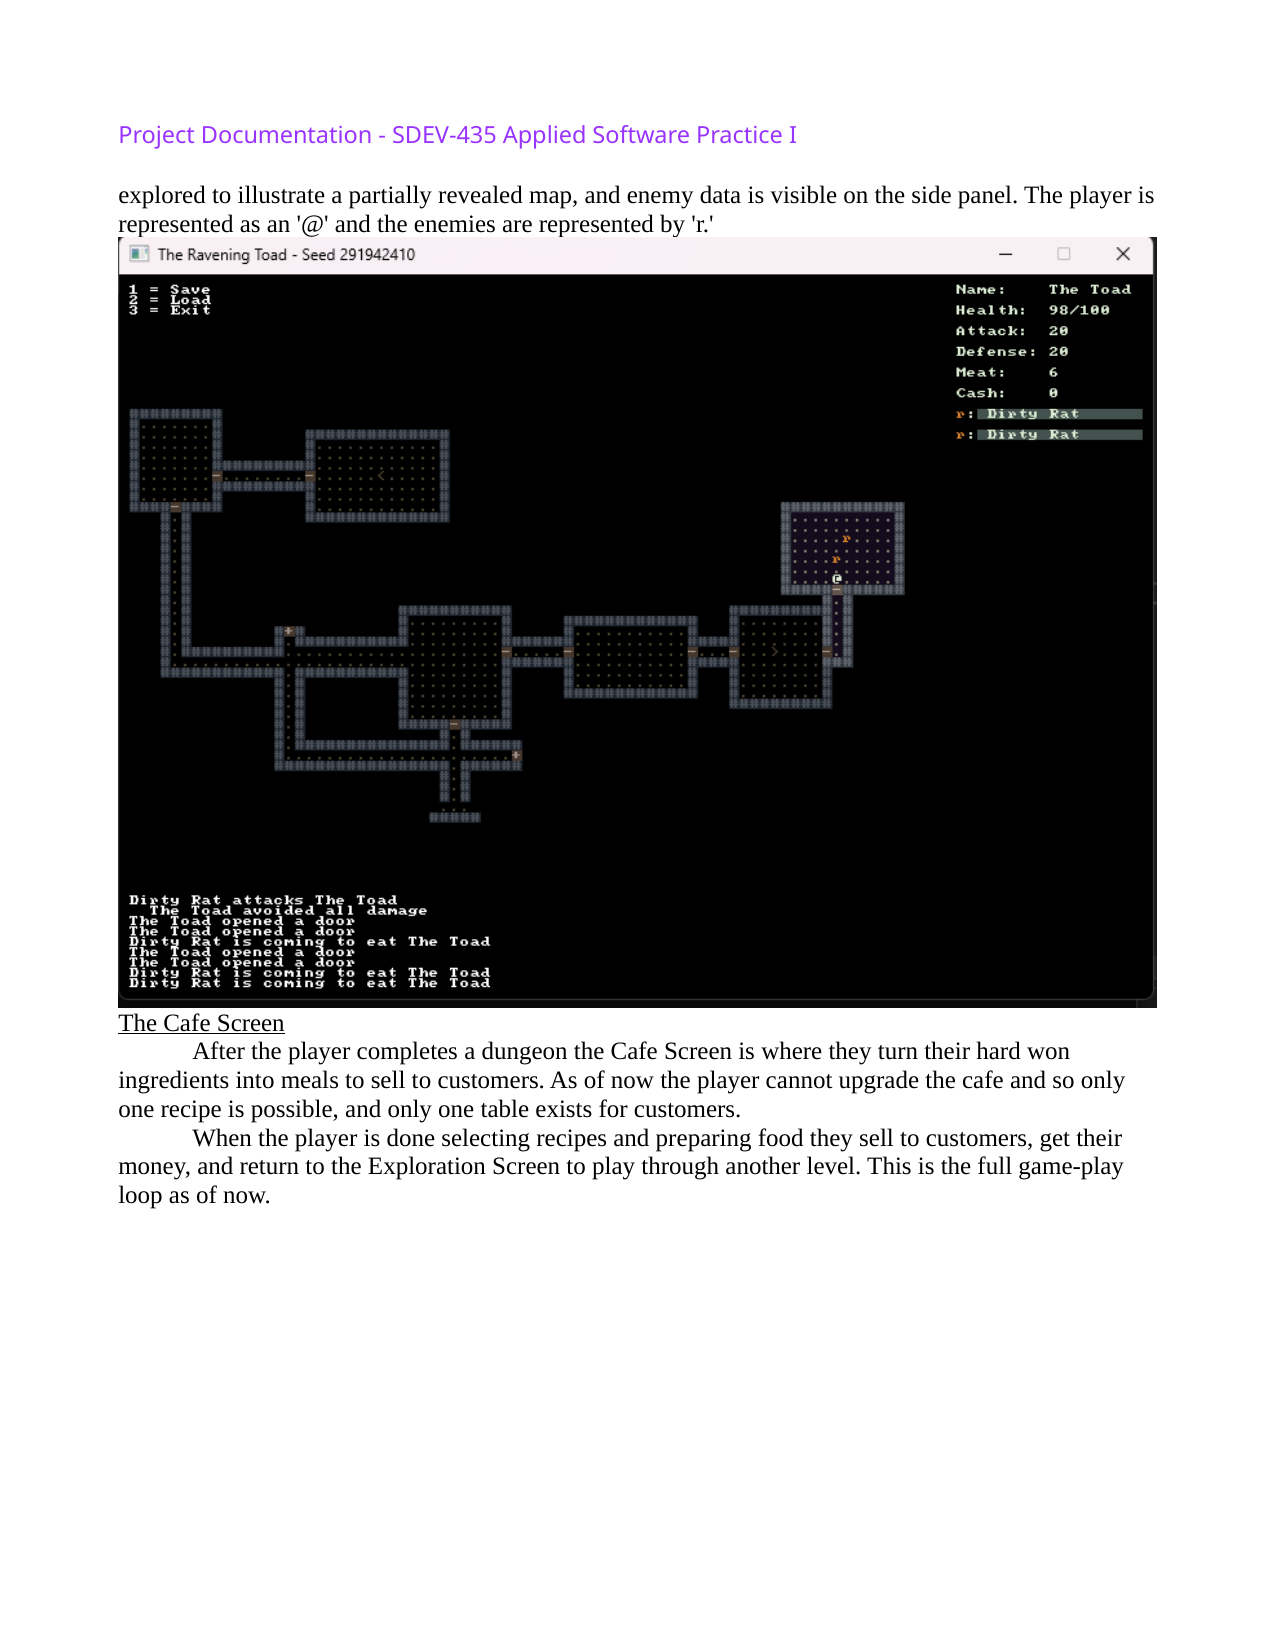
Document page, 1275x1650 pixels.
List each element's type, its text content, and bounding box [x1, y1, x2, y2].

picture [118, 237, 1157, 1008]
text When the player is done selecting recipes and preparing food they sell to customers, get their money, and return to the Exploration Screen to play through another level. This is the full game-play loop as of now. [118, 1123, 1157, 1209]
text The Cafe Screen [118, 1008, 1157, 1036]
text After the player completes a dungeon the Cafe Screen is where they turn their hard won ingredients into meals to sell to customers. As of now the player cannot upgrade the cafe and so only one recipe is possible, and only one table exists for customers. [118, 1036, 1157, 1123]
text explored to illustrate a partially revealed map, and enemy data is visible on the side panel. The player is represented as an '@' and the enemies are represented by 'r.' [118, 180, 1157, 237]
